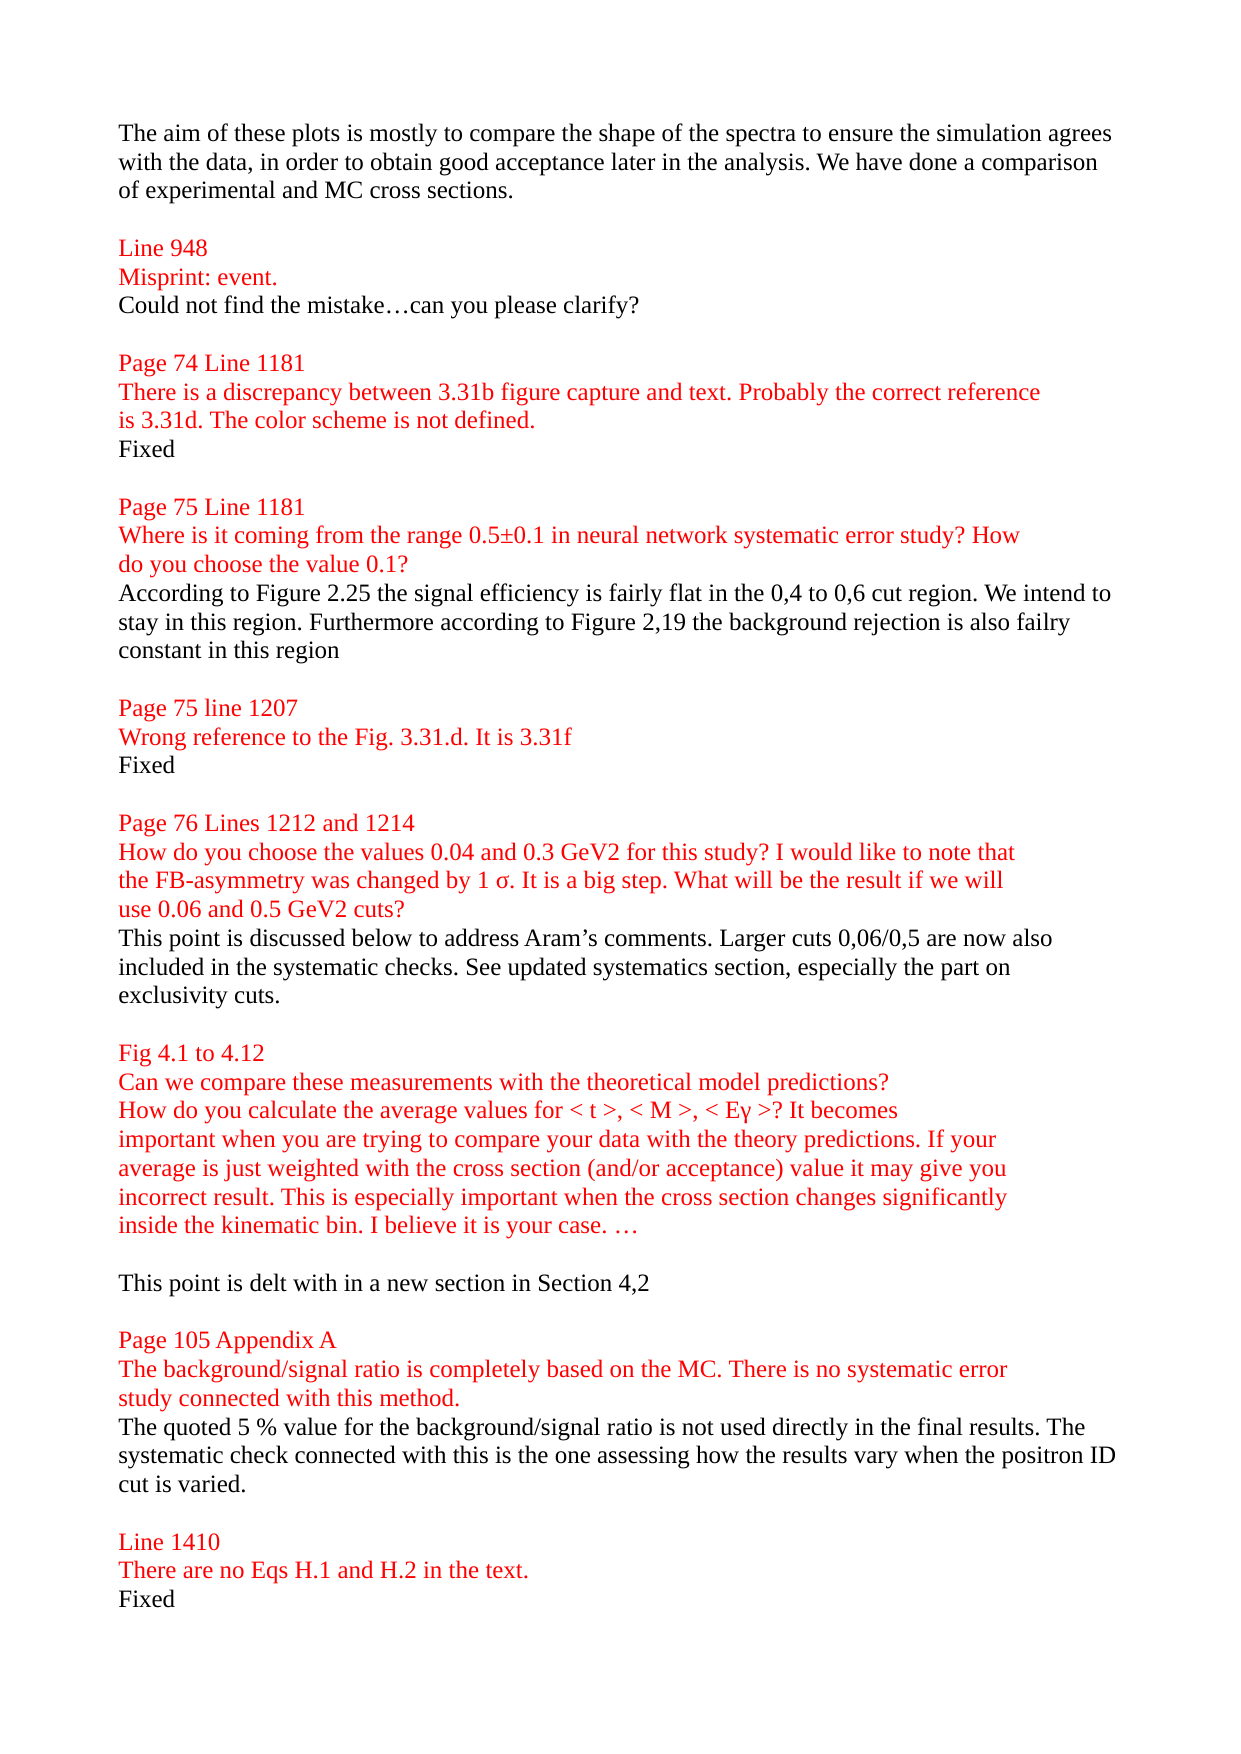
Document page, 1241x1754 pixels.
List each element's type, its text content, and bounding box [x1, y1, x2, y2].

text The aim of these plots is mostly to compare the shape of the spectra to ensure the simulation agrees with the data, in order to obtain good acceptance later in the analysis. We have done a comparison of experimental and MC cross sections. [118, 118, 1122, 204]
text study connected with this method. [118, 1383, 1122, 1412]
text Could not find the mistake…can you please clarify? [118, 291, 1122, 319]
text incorrect result. This is especially important when the cross section changes significantly [118, 1182, 1122, 1211]
text Fixed [118, 434, 1122, 463]
text do you choose the value 0.1? [118, 549, 1122, 578]
text important when you are trying to compare your data with the theory predictions. If your [118, 1124, 1122, 1153]
text Page 75 Line 1181 [118, 492, 1122, 521]
text The quoted 5 % value for the background/signal ratio is not used directly in the final results. The systematic check connected with this is the one assessing how the results vary when the positron ID cut is varied. [118, 1412, 1122, 1498]
text use 0.06 and 0.5 GeV2 cuts? [118, 894, 1122, 923]
text Can we compare these measurements with the theoretical model predictions? [118, 1067, 1122, 1096]
text This point is delt with in a new section in Section 4,2 [118, 1268, 1122, 1297]
text Page 105 Appendix A [118, 1326, 1122, 1354]
text This point is discussed below to address Aram’s comments. Larger cuts 0,06/0,5 are now also included in the systematic checks. See updated systematics section, especially the part on exclusivity cuts. [118, 923, 1122, 1009]
text the FB-asymmetry was changed by 1 σ. It is a big step. What will be the result if we will [118, 866, 1122, 894]
text Fixed [118, 751, 1122, 779]
text Page 76 Lines 1212 and 1214 [118, 808, 1122, 837]
text How do you calculate the average values for < t >, < M >, < Eγ >? It becomes [118, 1096, 1122, 1124]
text Fig 4.1 to 4.12 [118, 1038, 1122, 1067]
text is 3.31d. The color scheme is not defined. [118, 406, 1122, 434]
text There are no Eqs H.1 and H.2 in the text. [118, 1556, 1122, 1584]
text The background/signal ratio is completely based on the MC. There is no systematic error [118, 1354, 1122, 1383]
text Fixed [118, 1584, 1122, 1613]
text Page 74 Line 1181 [118, 348, 1122, 377]
text How do you choose the values 0.04 and 0.3 GeV2 for this study? I would like to note that [118, 837, 1122, 866]
text average is just weighted with the cross section (and/or acceptance) value it may give you [118, 1153, 1122, 1182]
text Wrong reference to the Fig. 3.31.d. It is 3.31f [118, 722, 1122, 751]
text Page 75 line 1207 [118, 693, 1122, 722]
text inside the kinematic bin. I believe it is your case. … [118, 1211, 1122, 1239]
text Line 948 [118, 233, 1122, 262]
text Where is it coming from the range 0.5±0.1 in neural network systematic error study? How [118, 521, 1122, 549]
text Misprint: event. [118, 262, 1122, 291]
text There is a discrepancy between 3.31b figure capture and text. Probably the correct reference [118, 377, 1122, 406]
text According to Figure 2.25 the signal efficiency is fairly flat in the 0,4 to 0,6 cut region. We intend to stay in this region. Furthermore according to Figure 2,19 the background rejection is also failry constant in this region [118, 578, 1122, 664]
text Line 1410 [118, 1527, 1122, 1556]
